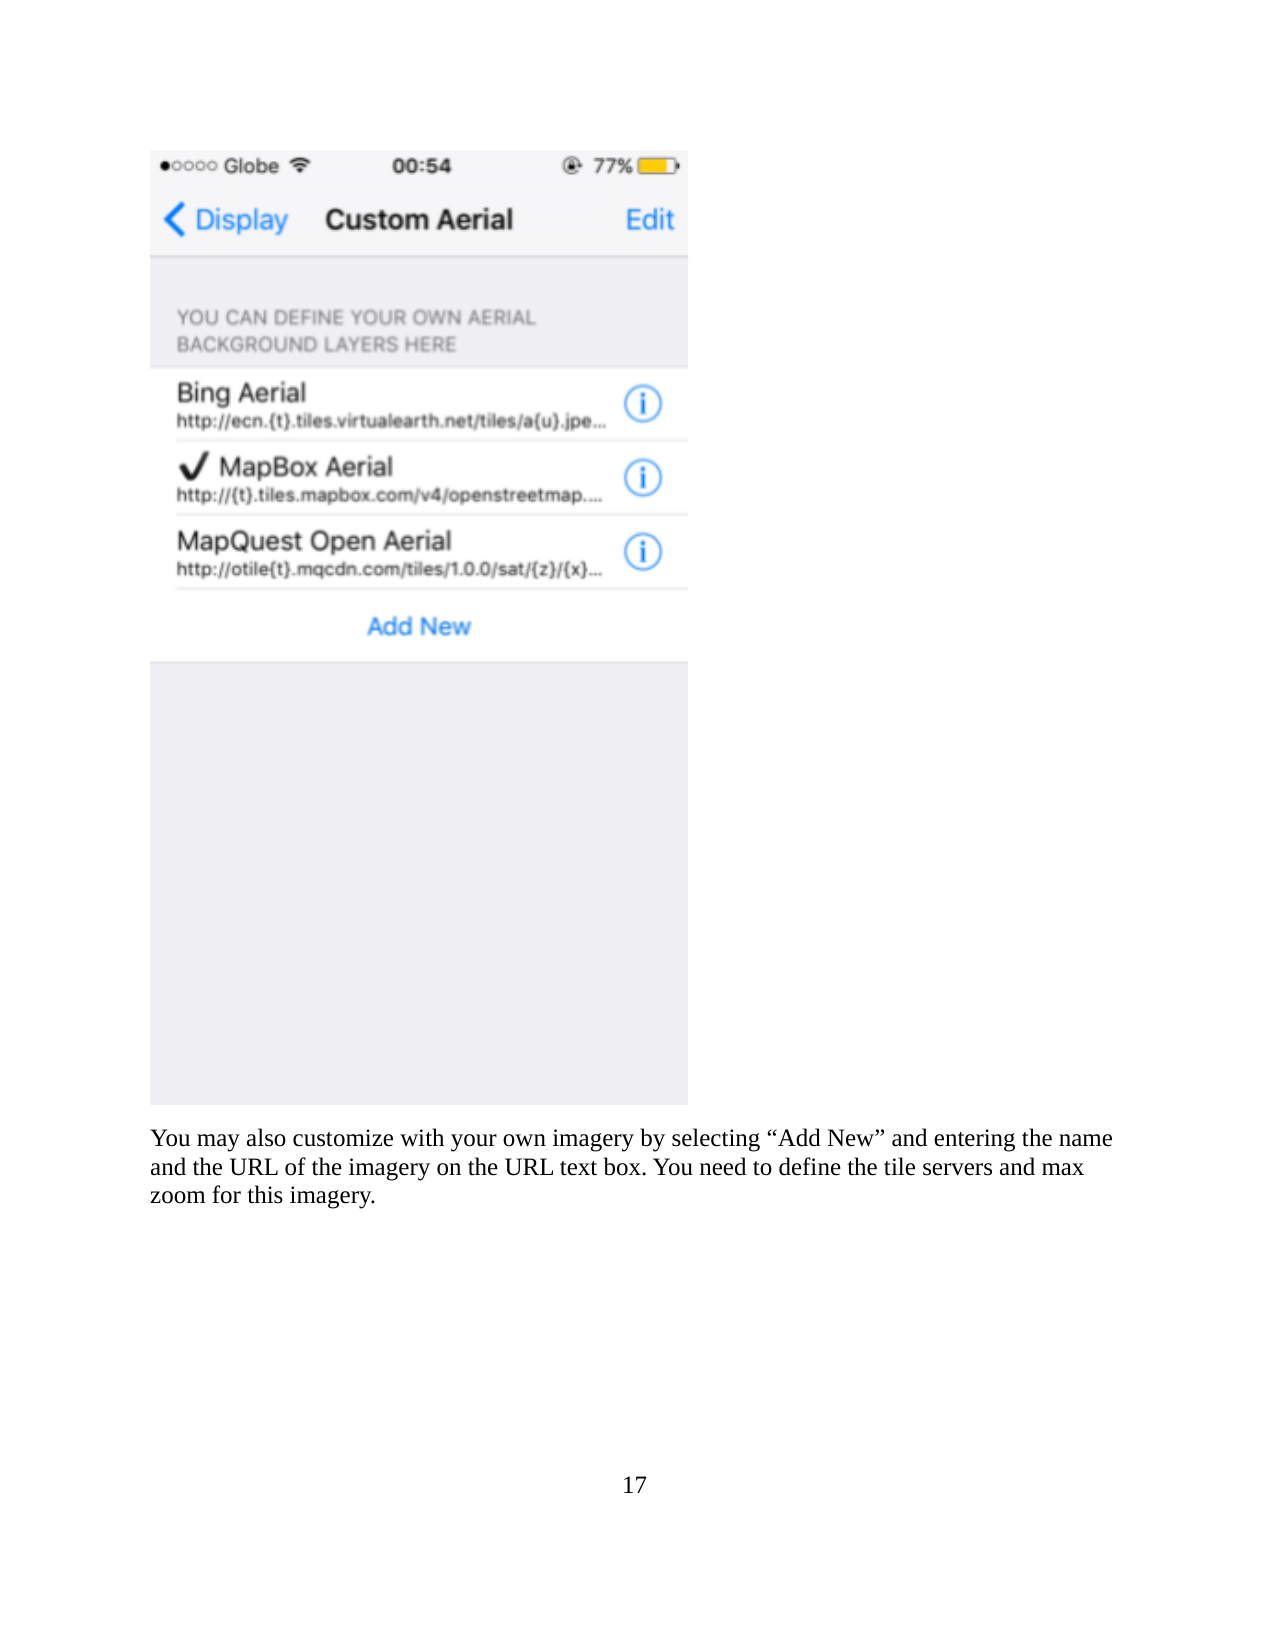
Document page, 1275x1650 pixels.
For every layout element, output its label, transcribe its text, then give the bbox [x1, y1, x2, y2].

picture [150, 150, 689, 1105]
text You may also customize with your own imagery by selecting “Add New” and entering the name and the URL of the imagery on the URL text box. You need to define the tile servers and max zoom for this imagery. [150, 1123, 1125, 1209]
